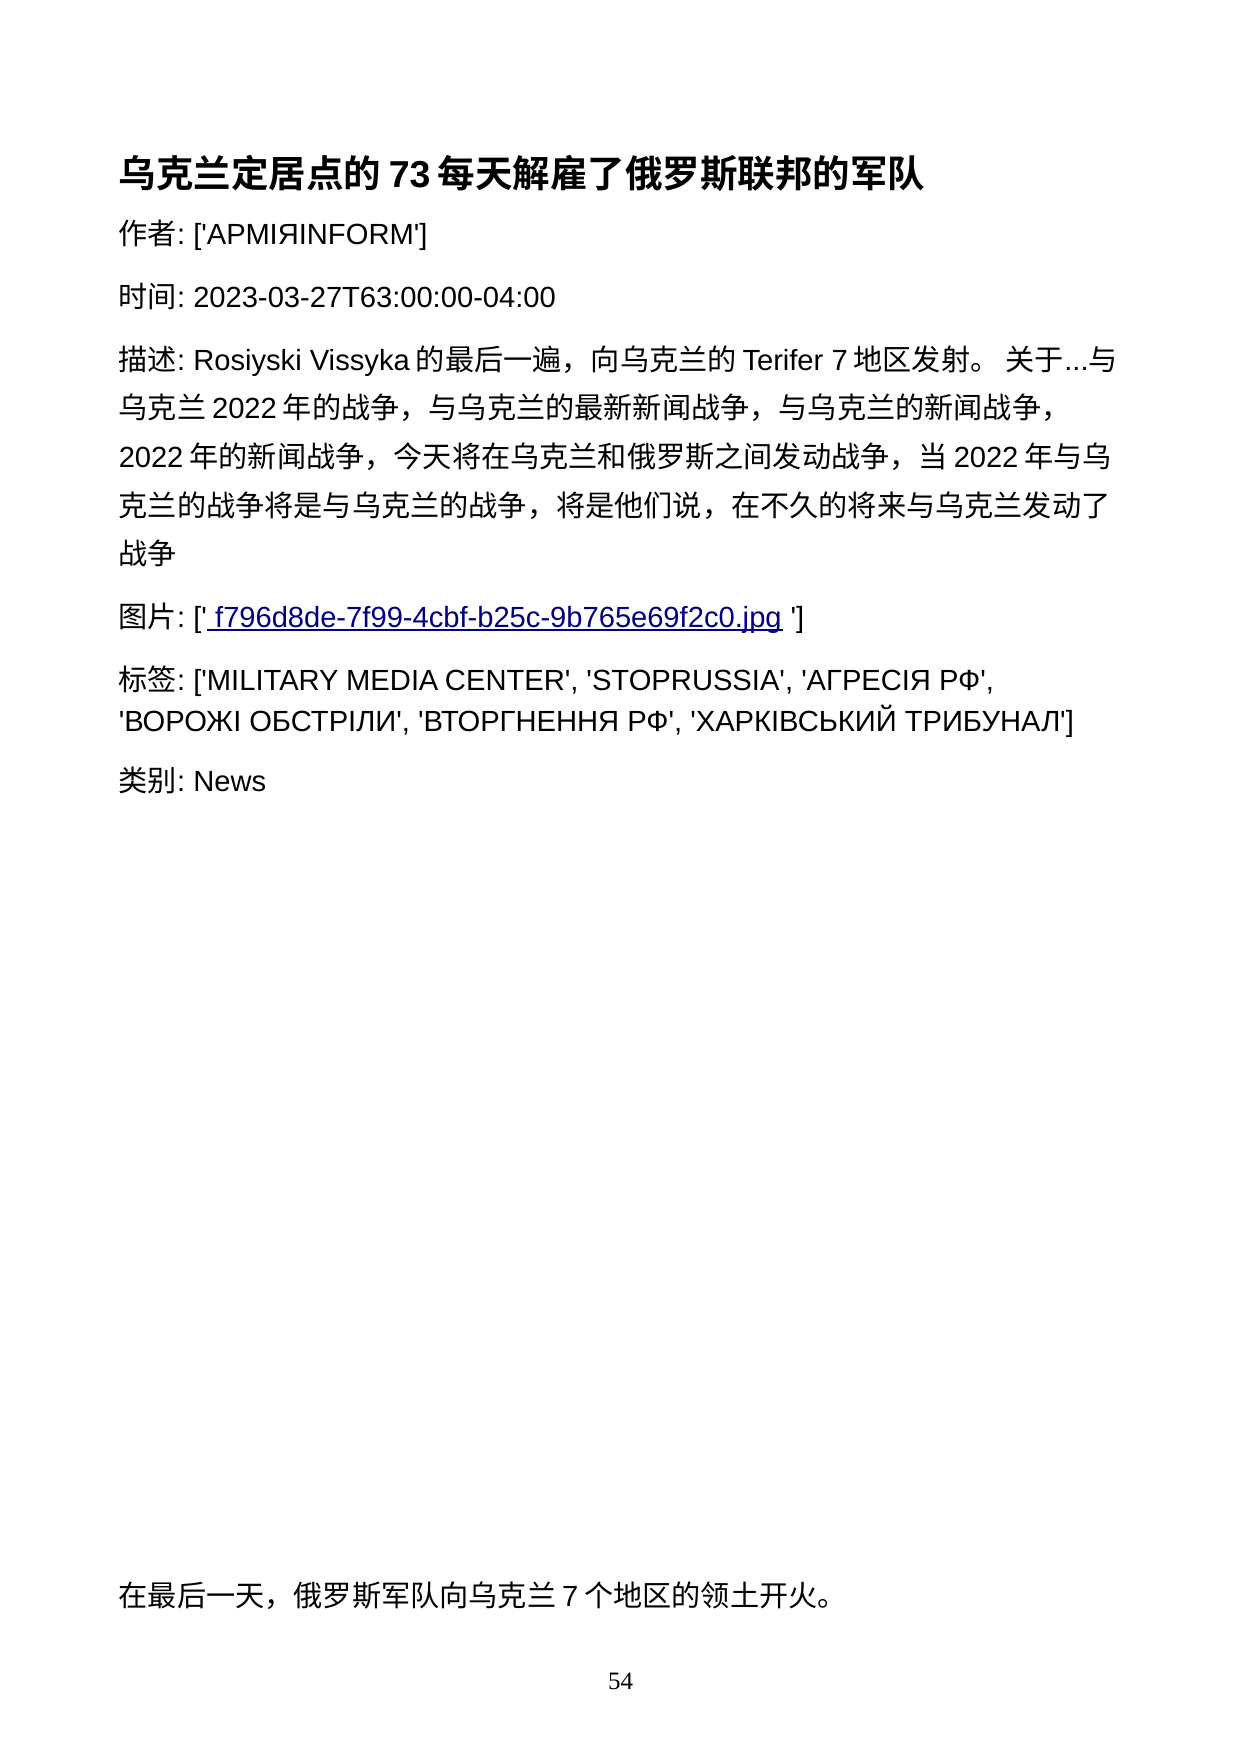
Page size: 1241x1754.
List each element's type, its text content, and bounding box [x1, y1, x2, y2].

text 标签: ['MILITARY MEDIA CENTER', 'STOPRUSSIA', 'АГРЕСІЯ РФ', 'ВОРОЖІ ОБСТРІЛИ', 'ВТОРГНЕННЯ РФ', 'ХАРКІВСЬКИЙ ТРИБУНАЛ'] [118, 657, 1122, 738]
text 图片: [' f796d8de-7f99-4cbf-b25c-9b765e69f2c0.jpg '] [118, 594, 1122, 636]
text 作者: ['АРМІЯINFORM'] [118, 210, 1122, 253]
subtitle 乌克兰定居点的73每天解雇了俄罗斯联邦的军队 [118, 143, 1122, 198]
text 类别: News [118, 757, 1122, 800]
text 描述: Rosiyski Vissyka的最后一遍，向乌克兰的Terifer 7地区发射。 关于...与乌克兰2022年的战争，与乌克兰的最新新闻战争，与乌克兰的新闻战争，2022年的新闻战争，今天将在乌克兰和俄罗斯之间发动战争，当2022年与乌克兰的战争将是与乌克兰的战争，将是他们说，在不久的将来与乌克兰发动了战争 [118, 337, 1122, 573]
text 在最后一天，俄罗斯军队向乌克兰7个地区的领土开火。 [118, 821, 1122, 1615]
text 时间: 2023-03-27T63:00:00-04:00 [118, 273, 1122, 316]
